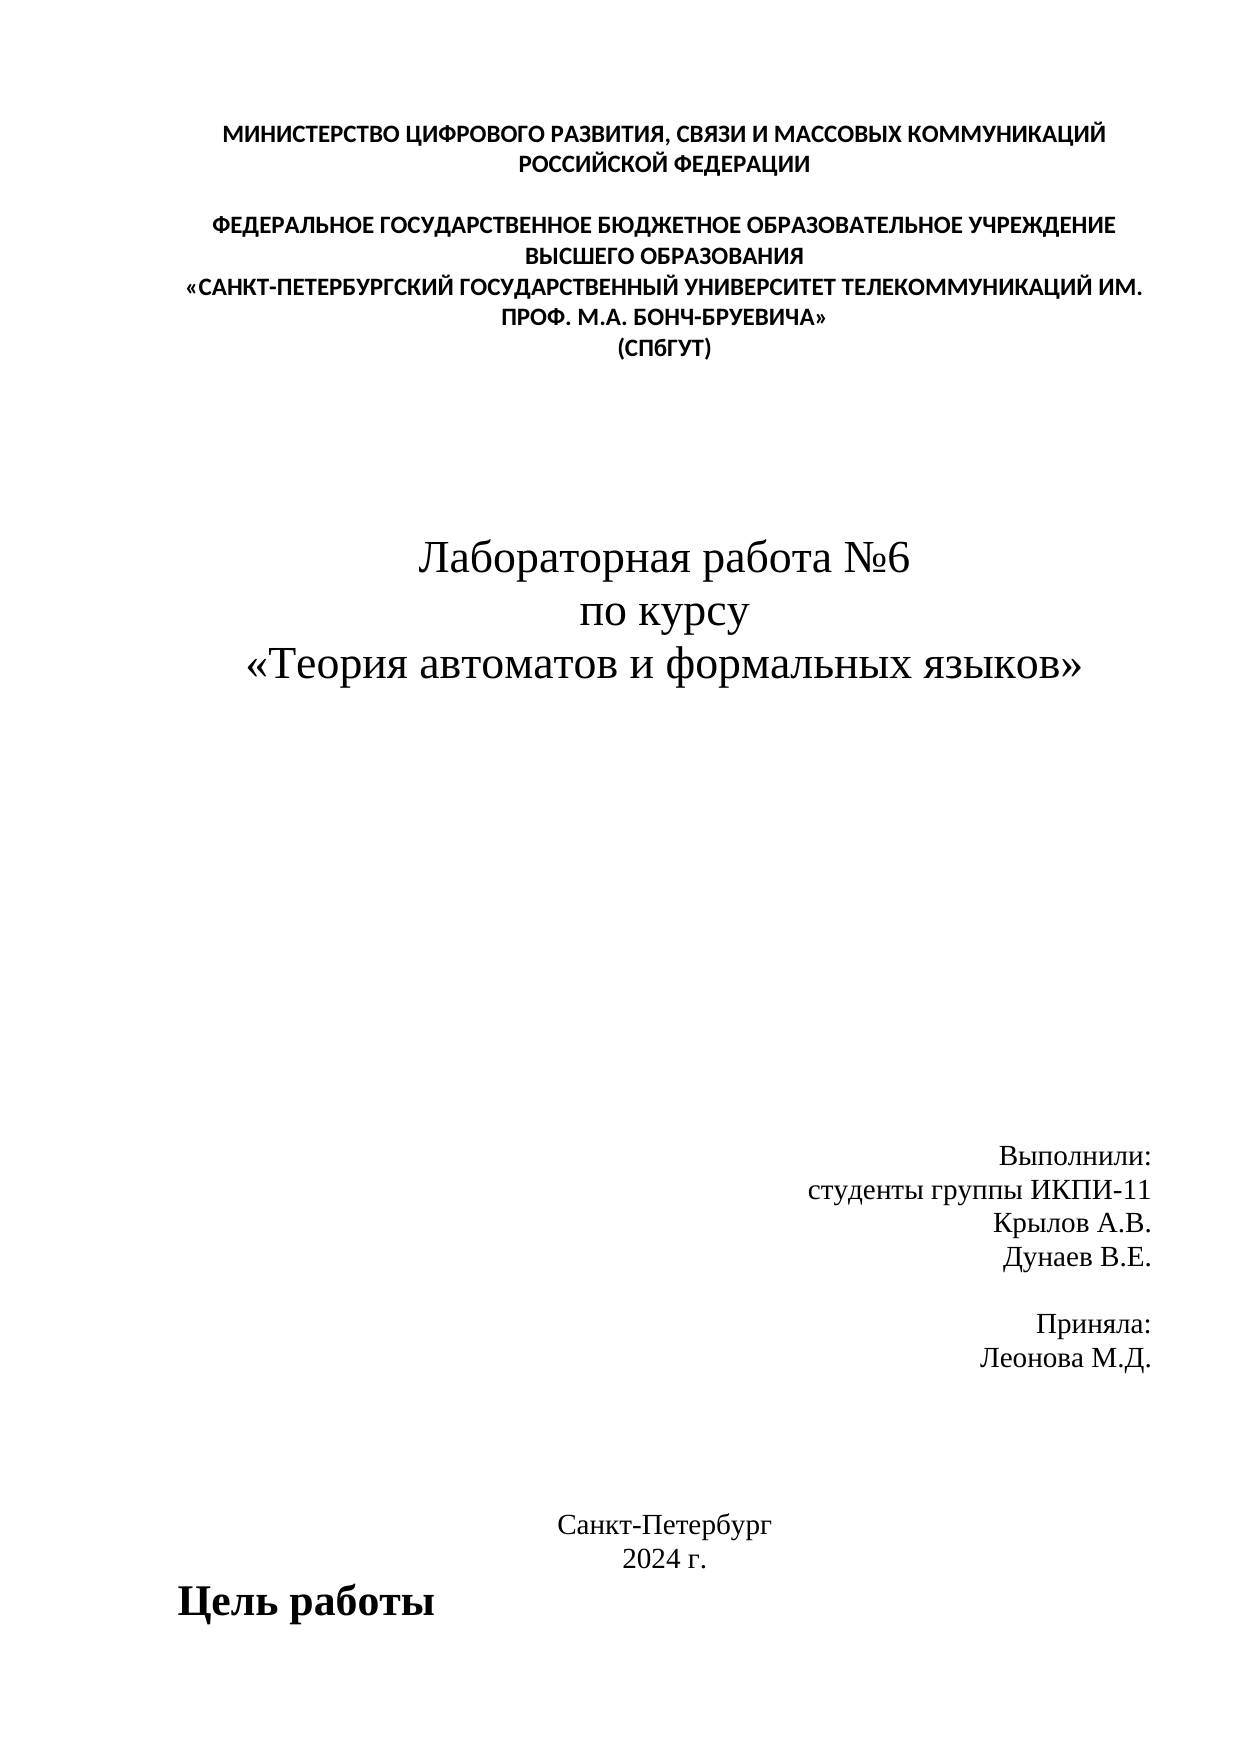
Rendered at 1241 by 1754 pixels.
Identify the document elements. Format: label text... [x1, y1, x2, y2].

text студенты группы ИКПИ-11 [177, 1172, 1152, 1206]
text по курсу [177, 583, 1152, 635]
text ФЕДЕРАЛЬНОЕ ГОСУДАРСТВЕННОЕ БЮДЖЕТНОЕ ОБРАЗОВАТЕЛЬНОЕ УЧРЕЖДЕНИЕ ВЫСШЕГО ОБРАЗОВАНИЯ [177, 210, 1152, 271]
text «Теория автоматов и формальных языков» [177, 635, 1152, 688]
text Цель работы [177, 1574, 1152, 1625]
text 2024 г. [177, 1541, 1152, 1574]
text (СПбГУТ) [177, 332, 1152, 362]
text Крылов А.В. [177, 1206, 1152, 1239]
text Леонова М.Д. [177, 1340, 1152, 1373]
text Санкт-Петербург [177, 1507, 1152, 1541]
text «САНКТ-ПЕТЕРБУРГСКИЙ ГОСУДАРСТВЕННЫЙ УНИВЕРСИТЕТ ТЕЛЕКОММУНИКАЦИЙ ИМ. ПРОФ. М.А. БОНЧ-БРУЕВИЧА» [177, 271, 1152, 332]
text Приняла: [177, 1306, 1152, 1340]
text Лабораторная работа №6 [177, 530, 1152, 583]
text Выполнили: [177, 1138, 1152, 1172]
text Дунаев В.Е. [177, 1239, 1152, 1273]
text МИНИСТЕРСТВО ЦИФРОВОГО РАЗВИТИЯ, СВЯЗИ И МАССОВЫХ КОММУНИКАЦИЙ РОССИЙСКОЙ ФЕДЕРАЦИИ [177, 118, 1152, 179]
